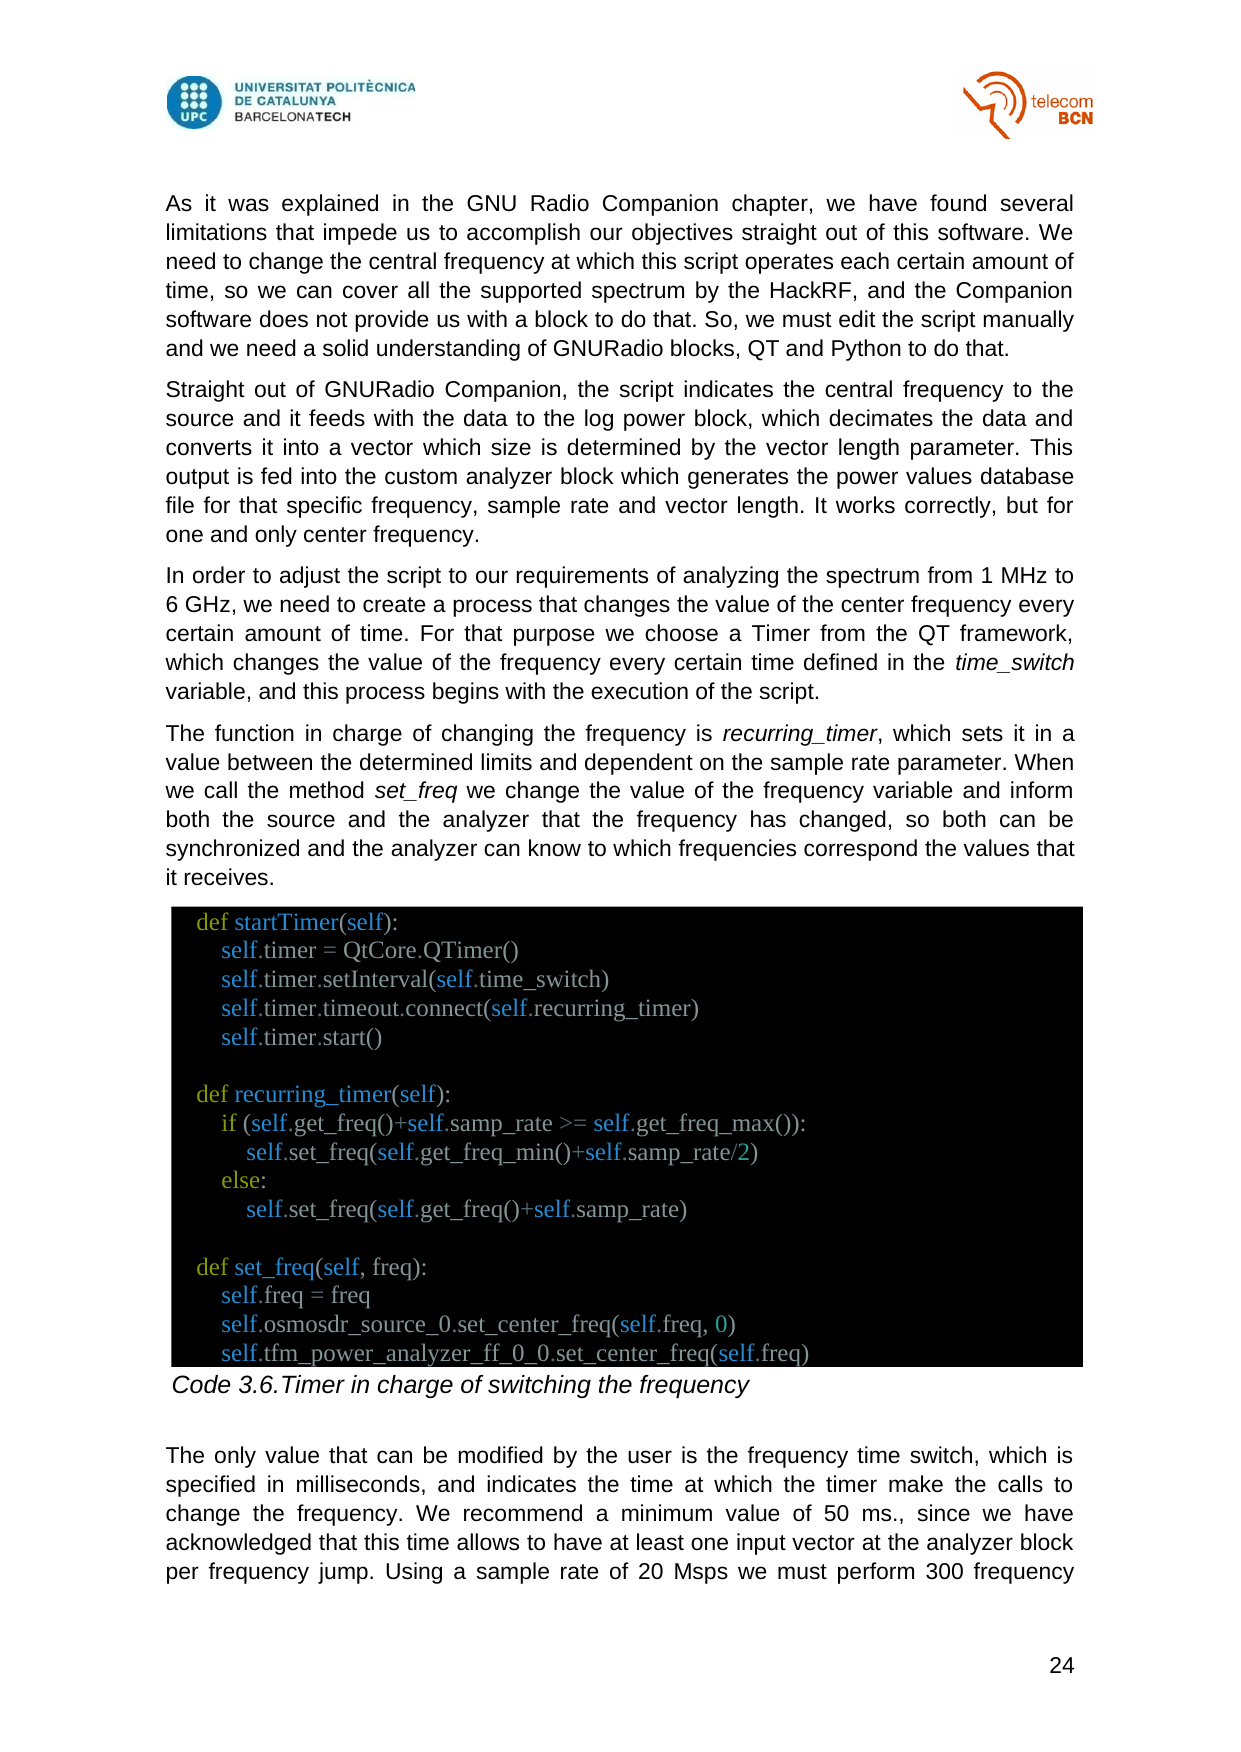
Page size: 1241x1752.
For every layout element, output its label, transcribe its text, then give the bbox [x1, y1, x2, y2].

text As it was explained in the GNU Radio Companion chapter, we have found several limitations that impede us to accomplish our objectives straight out of this software. We need to change the central frequency at which this script operates each certain amount of time, so we can cover all the supported spectrum by the HackRF, and the Companion software does not provide us with a block to do that. So, we must edit the script manually and we need a solid understanding of GNURadio blocks, QT and Python to do that. [165, 190, 1075, 361]
text Straight out of GNURadio Companion, the script indicates the central frequency to the source and it feeds with the data to the log power block, which decimates the data and converts it into a vector which size is determined by the vector length parameter. This output is fed into the custom analyzer block which generates the power values database file for that specific frequency, sample rate and vector length. It works correctly, but for one and only center frequency. [165, 376, 1075, 547]
picture [954, 66, 1096, 139]
text The function in charge of changing the frequency is recurring_timer, which sets it in a value between the determined limits and dependent on the sample rate parameter. When we call the method set_freq we change the value of the frequency variable and inform both the source and the analyzer that the frequency has changed, so both can be synchronized and the analyzer can know to which frequencies correspond the values that it receives. [165, 719, 1075, 891]
text Code 3.6.Timer in charge of switching the frequency [171, 1367, 1083, 1398]
text In order to adjust the script to our requirements of analyzing the spectrum from 1 MHz to 6 GHz, we need to create a process that changes the value of the center frequency every certain amount of time. For that purpose we choose a Timer from the QT framework, which changes the value of the frequency every certain time defined in the time_switch variable, and this process begins with the execution of the script. [165, 562, 1075, 704]
text The only value that can be modified by the user is the frequency time switch, which is specified in milliseconds, and indicates the time at which the timer make the calls to change the frequency. We recommend a minimum value of 50 ms., since we have acknowledged that this time allows to have at least one input vector at the analyzer block per frequency jump. Using a sample rate of 20 Msps we must perform 300 frequency [165, 1442, 1075, 1585]
picture [167, 76, 416, 129]
